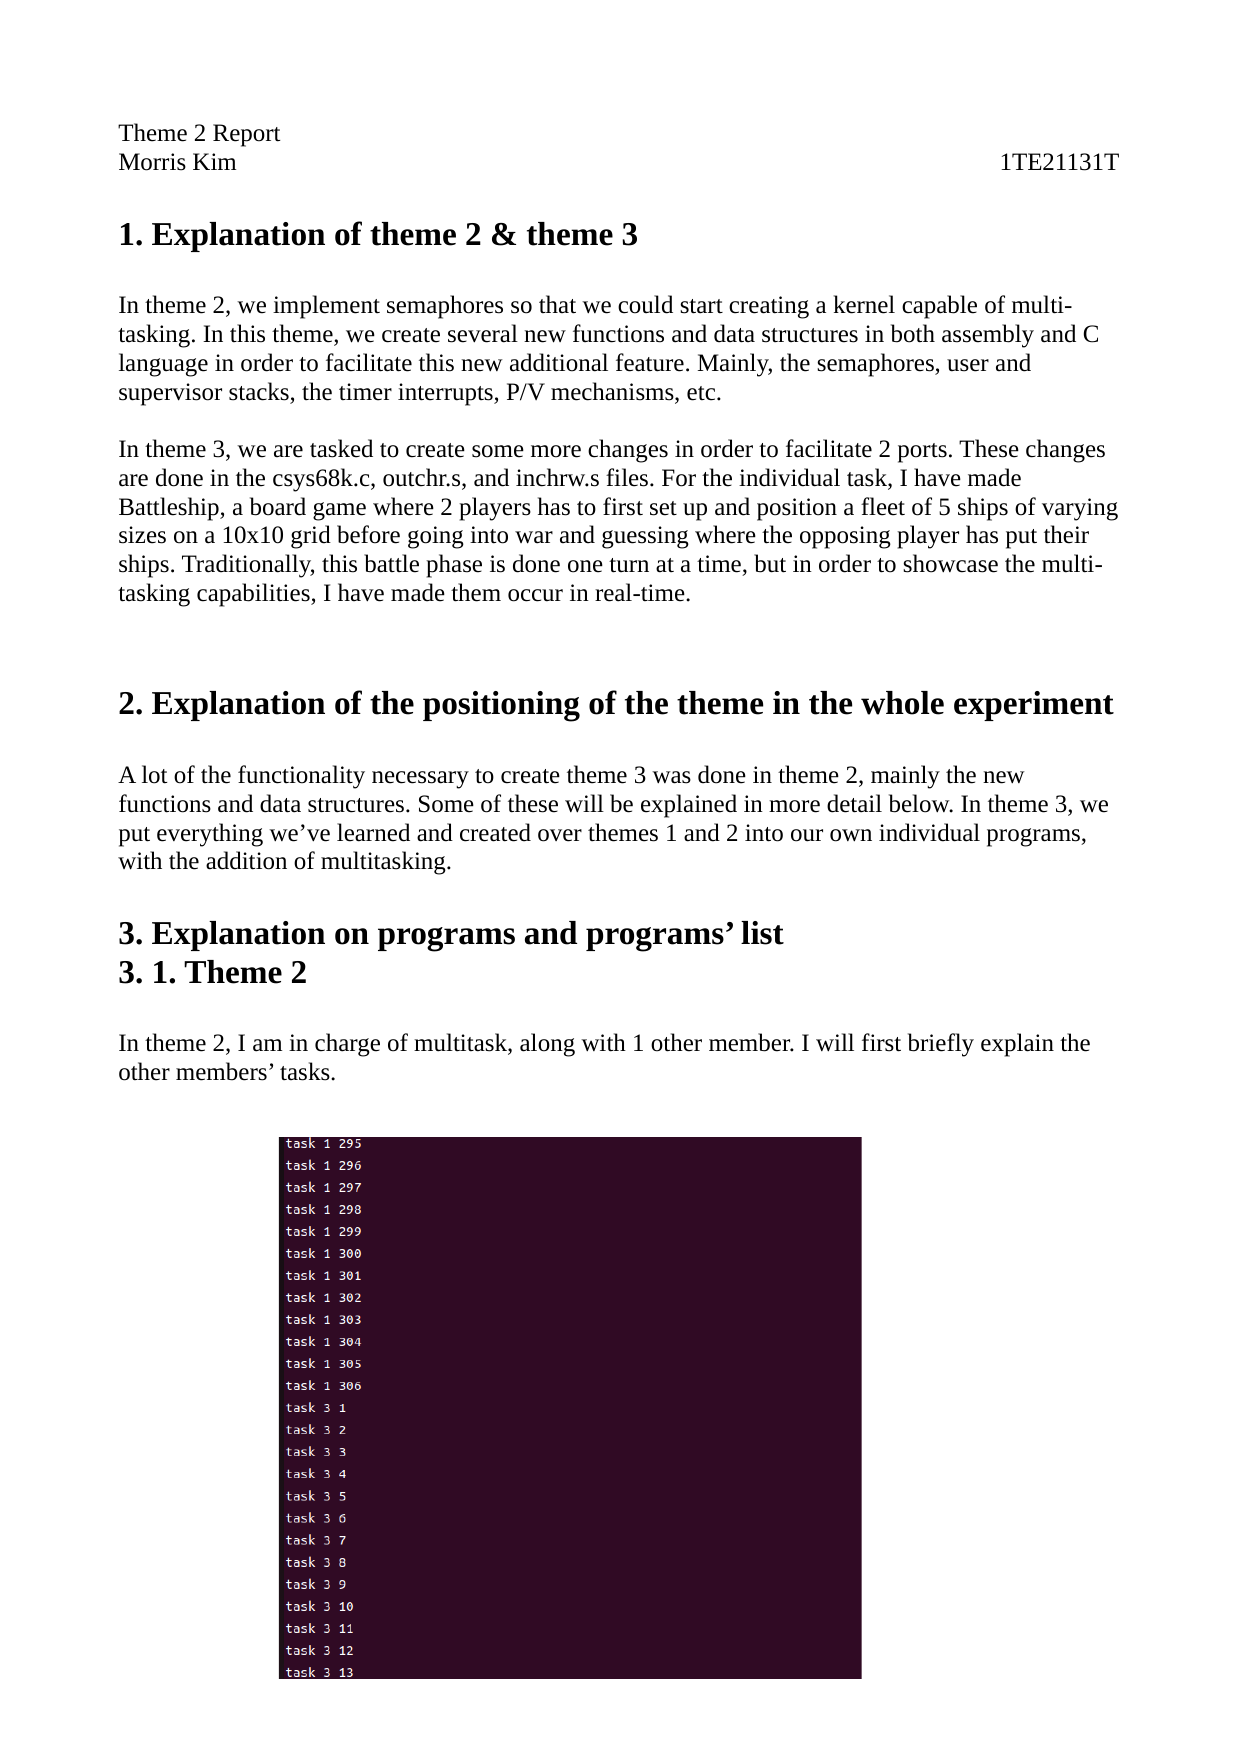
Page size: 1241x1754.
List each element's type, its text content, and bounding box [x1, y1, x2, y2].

text In theme 2, I am in charge of multitask, along with 1 other member. I will first briefly explain the other members’ tasks. [118, 1028, 1122, 1086]
text 1. Explanation of theme 2 & theme 3 [118, 214, 1122, 252]
text In theme 3, we are tasked to create some more changes in order to facilitate 2 ports. These changes are done in the csys68k.c, outchr.s, and inchrw.s files. For the individual task, I have made Battleship, a board game where 2 players has to first set up and position a fleet of 5 ships of varying sizes on a 10x10 grid before going into war and guessing where the opposing player has put their ships. Traditionally, this battle phase is done one turn at a time, but in order to showcase the multi-tasking capabilities, I have made them occur in real-time. [118, 434, 1122, 607]
text In theme 2, we implement semaphores so that we could start creating a kernel capable of multi-tasking. In this theme, we create several new functions and data structures in both assembly and C language in order to facilitate this new additional feature. Mainly, the semaphores, user and supervisor stacks, the timer interrupts, P/V mechanisms, etc. [118, 291, 1122, 406]
text 2. Explanation of the positioning of the theme in the whole experiment [118, 683, 1122, 722]
text 3. Explanation on programs and programs’ list [118, 913, 1122, 952]
text Theme 2 Report [118, 118, 1122, 147]
text 3. 1. Theme 2 [118, 952, 1122, 990]
text A lot of the functionality necessary to create theme 3 was done in theme 2, mainly the new functions and data structures. Some of these will be explained in more detail below. In theme 3, we put everything we’ve learned and created over themes 1 and 2 into our own individual programs, with the addition of multitasking. [118, 760, 1122, 875]
text Morris Kim 1TE21131T [118, 147, 1122, 176]
picture [278, 1137, 862, 1679]
